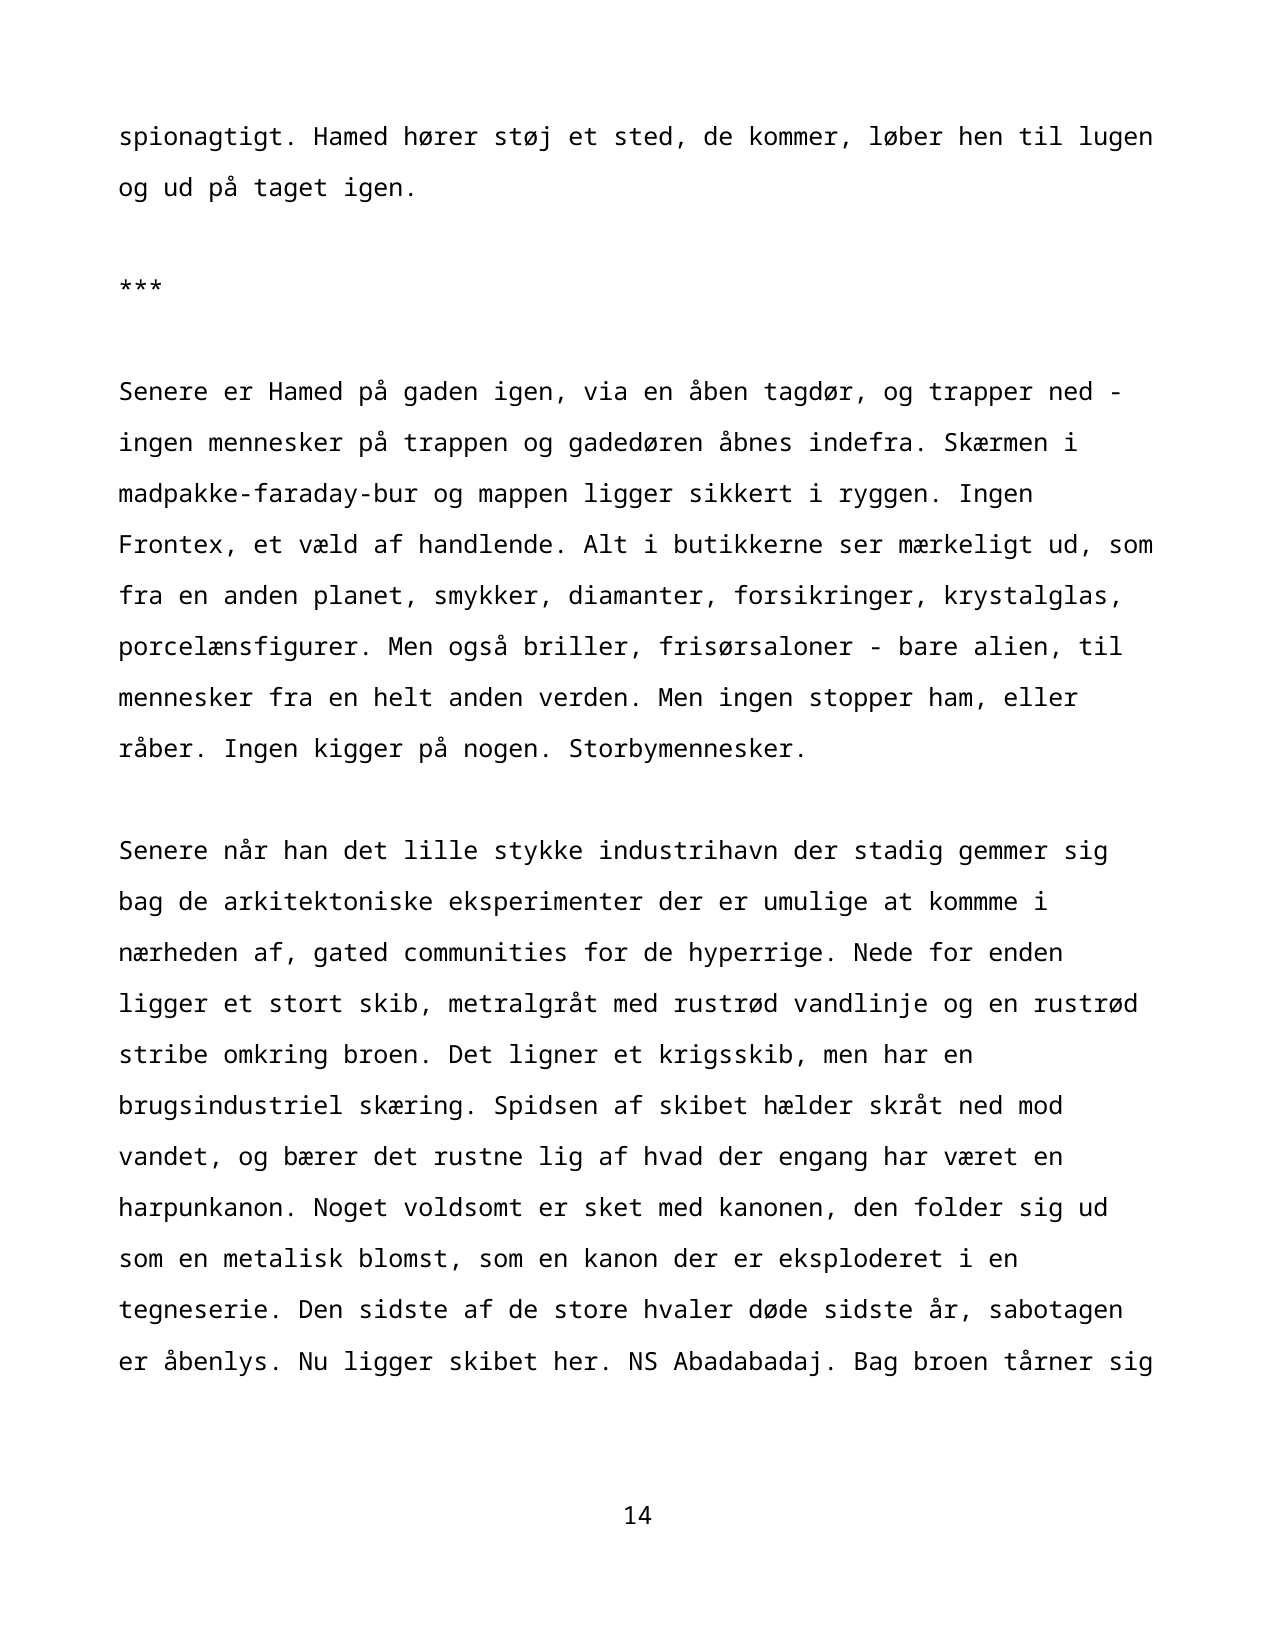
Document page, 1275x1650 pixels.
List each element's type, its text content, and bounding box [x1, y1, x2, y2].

text Senere når han det lille stykke industrihavn der stadig gemmer sig bag de arkitektoniske eksperimenter der er umulige at kommme i nærheden af, gated communities for de hyperrige. Nede for enden ligger et stort skib, metralgråt med rustrød vandlinje og en rustrød stribe omkring broen. Det ligner et krigsskib, men har en brugsindustriel skæring. Spidsen af skibet hælder skråt ned mod vandet, og bærer det rustne lig af hvad der engang har været en harpunkanon. Noget voldsomt er sket med kanonen, den folder sig ud som en metalisk blomst, som en kanon der er eksploderet i en tegneserie. Den sidste af de store hvaler døde sidste år, sabotagen er åbenlys. Nu ligger skibet her. NS Abadabadaj. Bag broen tårner sig [118, 833, 1157, 1377]
text *** [118, 271, 1157, 305]
text spionagtigt. Hamed hører støj et sted, de kommer, løber hen til lugen og ud på taget igen. [118, 118, 1157, 203]
text Senere er Hamed på gaden igen, via en åben tagdør, og trapper ned - ingen mennesker på trappen og gadedøren åbnes indefra. Skærmen i madpakke-faraday-bur og mappen ligger sikkert i ryggen. Ingen Frontex, et væld af handlende. Alt i butikkerne ser mærkeligt ud, som fra en anden planet, smykker, diamanter, forsikringer, krystalglas, porcelænsfigurer. Men også briller, frisørsaloner - bare alien, til mennesker fra en helt anden verden. Men ingen stopper ham, eller råber. Ingen kigger på nogen. Storbymennesker. [118, 373, 1157, 765]
